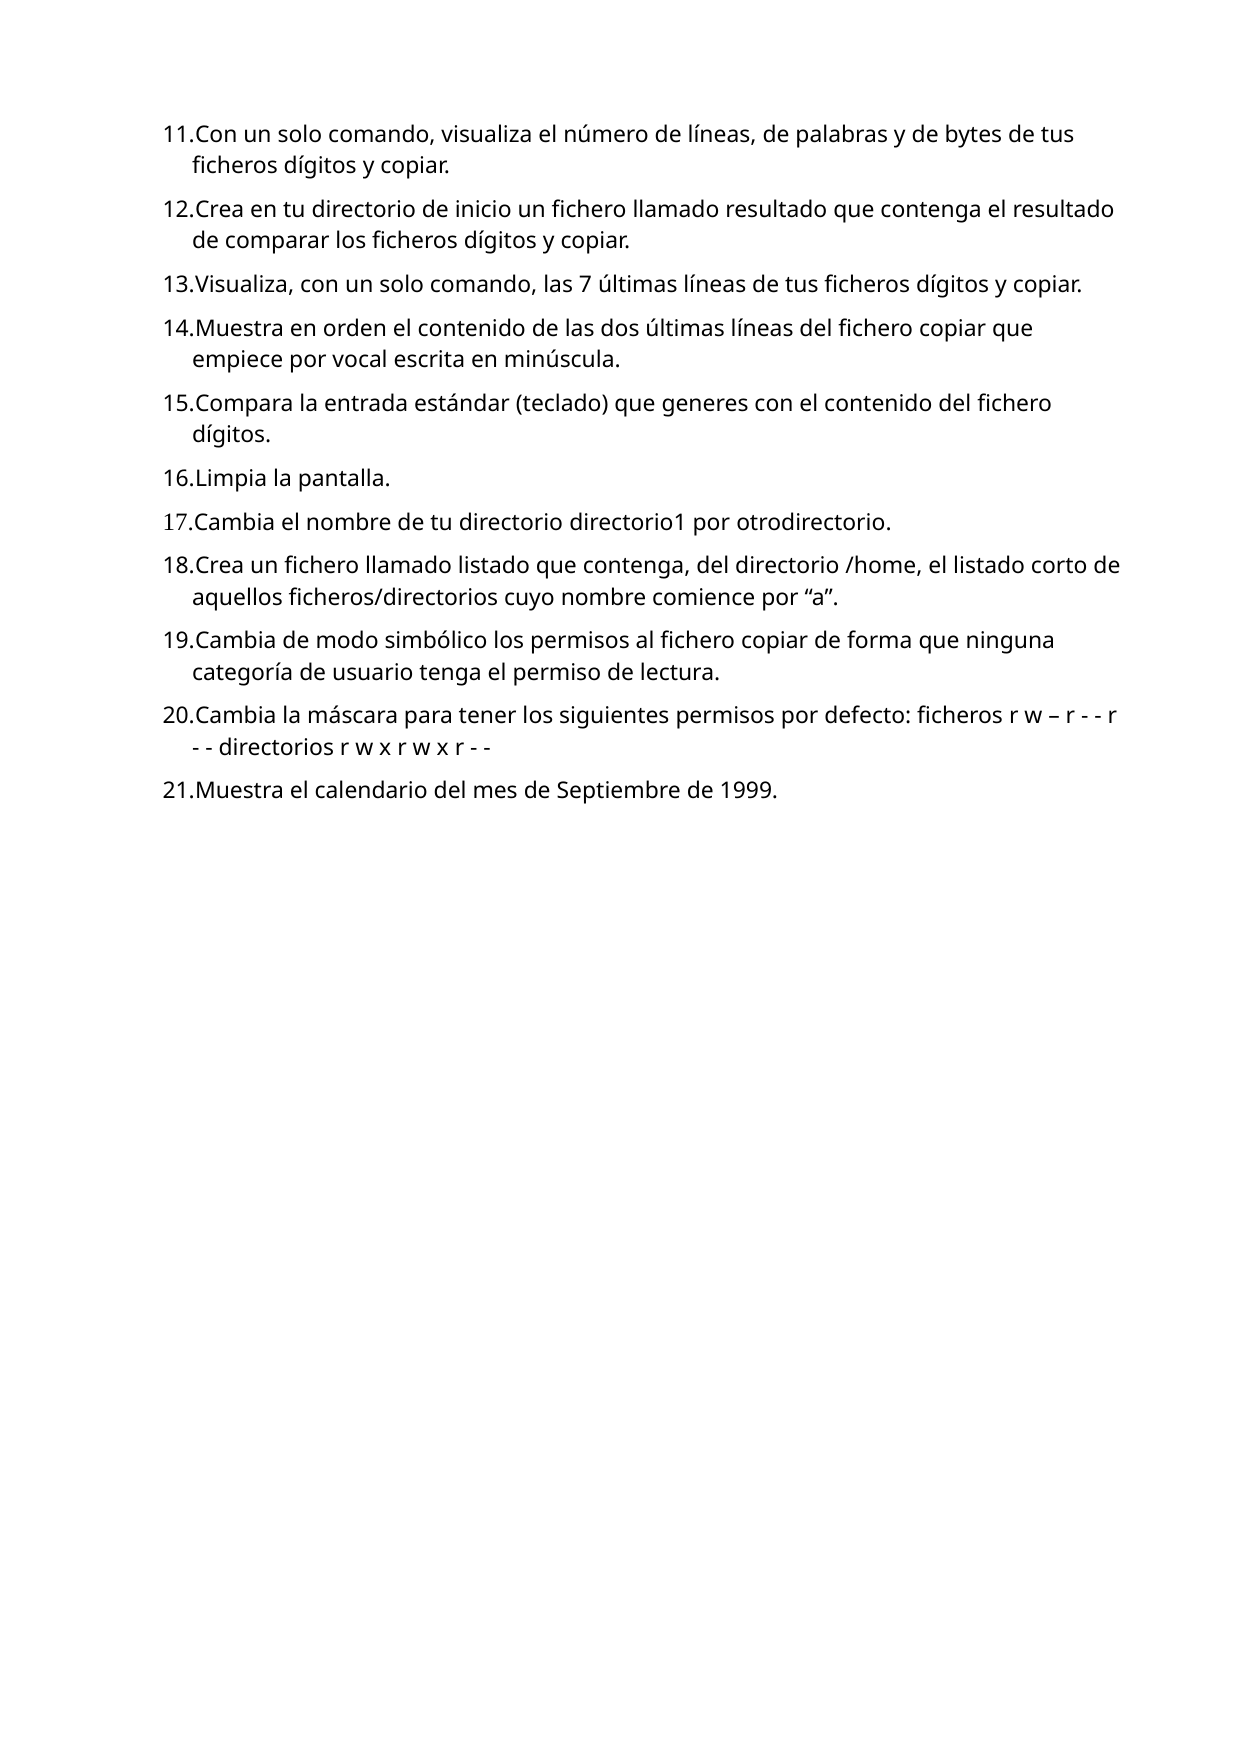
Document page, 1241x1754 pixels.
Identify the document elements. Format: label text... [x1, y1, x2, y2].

list Muestra el calendario del mes de Septiembre de 1999. [162, 774, 1122, 806]
list Con un solo comando, visualiza el número de líneas, de palabras y de bytes de tus ficheros dígitos y copiar. [162, 118, 1122, 181]
list Crea en tu directorio de inicio un fichero llamado resultado que contenga el resultado de comparar los ficheros dígitos y copiar. [162, 193, 1122, 256]
list Cambia el nombre de tu directorio directorio1 por otrodirectorio. [162, 506, 1122, 537]
list Compara la entrada estándar (teclado) que generes con el contenido del fichero dígitos. [162, 387, 1122, 449]
list Cambia la máscara para tener los siguientes permisos por defecto: ficheros r w – r - - r - - directorios r w x r w x r - - [162, 699, 1122, 762]
list Cambia de modo simbólico los permisos al fichero copiar de forma que ninguna categoría de usuario tenga el permiso de lectura. [162, 624, 1122, 687]
list Visualiza, con un solo comando, las 7 últimas líneas de tus ficheros dígitos y copiar. [162, 268, 1122, 299]
list Limpia la pantalla. [162, 462, 1122, 493]
list Muestra en orden el contenido de las dos últimas líneas del fichero copiar que empiece por vocal escrita en minúscula. [162, 312, 1122, 374]
list Crea un fichero llamado listado que contenga, del directorio /home, el listado corto de aquellos ficheros/directorios cuyo nombre comience por “a”. [162, 549, 1122, 612]
